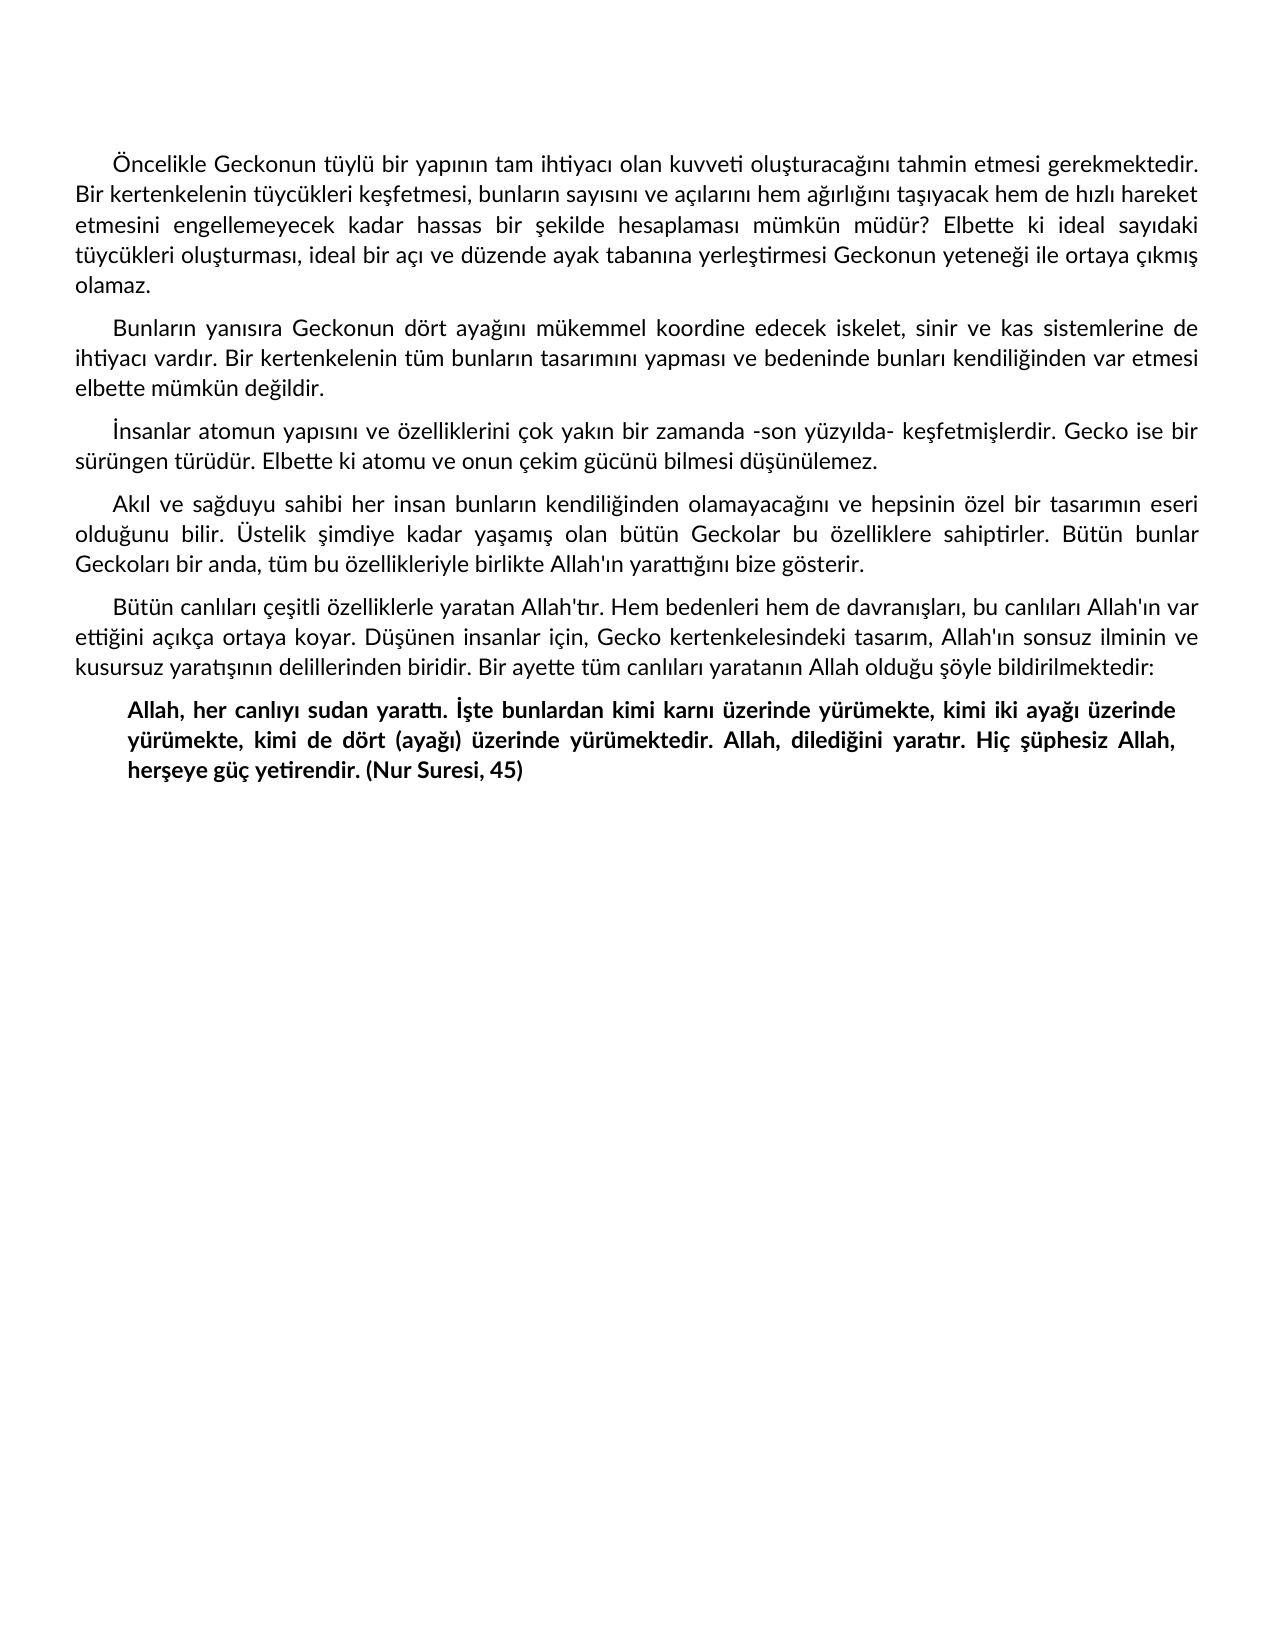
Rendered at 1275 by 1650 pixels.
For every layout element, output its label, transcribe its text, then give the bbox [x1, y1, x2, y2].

text Bütün canlıları çeşitli özelliklerle yaratan Allah'tır. Hem bedenleri hem de davranışları, bu canlıları Allah'ın var ettiğini açıkça ortaya koyar. Düşünen insanlar için, Gecko kertenkelesindeki tasarım, Allah'ın sonsuz ilminin ve kusursuz yaratışının delillerinden biridir. Bir ayette tüm canlıları yaratanın Allah olduğu şöyle bildirilmektedir: [75, 593, 1200, 681]
text Bunların yanısıra Geckonun dört ayağını mükemmel koordine edecek iskelet, sinir ve kas sistemlerine de ihtiyacı vardır. Bir kertenkelenin tüm bunların tasarımını yapması ve bedeninde bunları kendiliğinden var etmesi elbette mümkün değildir. [75, 313, 1200, 401]
text Allah, her canlıyı sudan yarattı. İşte bunlardan kimi karnı üzerinde yürümekte, kimi iki ayağı üzerinde yürümekte, kimi de dört (ayağı) üzerinde yürümektedir. Allah, dilediğini yaratır. Hiç şüphesiz Allah, herşeye güç yetirendir. (Nur Suresi, 45) [127, 696, 1177, 784]
text Öncelikle Geckonun tüylü bir yapının tam ihtiyacı olan kuvveti oluşturacağını tahmin etmesi gerekmektedir. Bir kertenkelenin tüycükleri keşfetmesi, bunların sayısını ve açılarını hem ağırlığını taşıyacak hem de hızlı hareket etmesini engellemeyecek kadar hassas bir şekilde hesaplaması mümkün müdür? Elbette ki ideal sayıdaki tüycükleri oluşturması, ideal bir açı ve düzende ayak tabanına yerleştirmesi Geckonun yeteneği ile ortaya çıkmış olamaz. [75, 150, 1200, 298]
text Akıl ve sağduyu sahibi her insan bunların kendiliğinden olamayacağını ve hepsinin özel bir tasarımın eseri olduğunu bilir. Üstelik şimdiye kadar yaşamış olan bütün Geckolar bu özelliklere sahiptirler. Bütün bunlar Geckoları bir anda, tüm bu özellikleriyle birlikte Allah'ın yarattığını bize gösterir. [75, 489, 1200, 577]
text İnsanlar atomun yapısını ve özelliklerini çok yakın bir zamanda -son yüzyılda- keşfetmişlerdir. Gecko ise bir sürüngen türüdür. Elbette ki atomu ve onun çekim gücünü bilmesi düşünülemez. [75, 417, 1200, 474]
